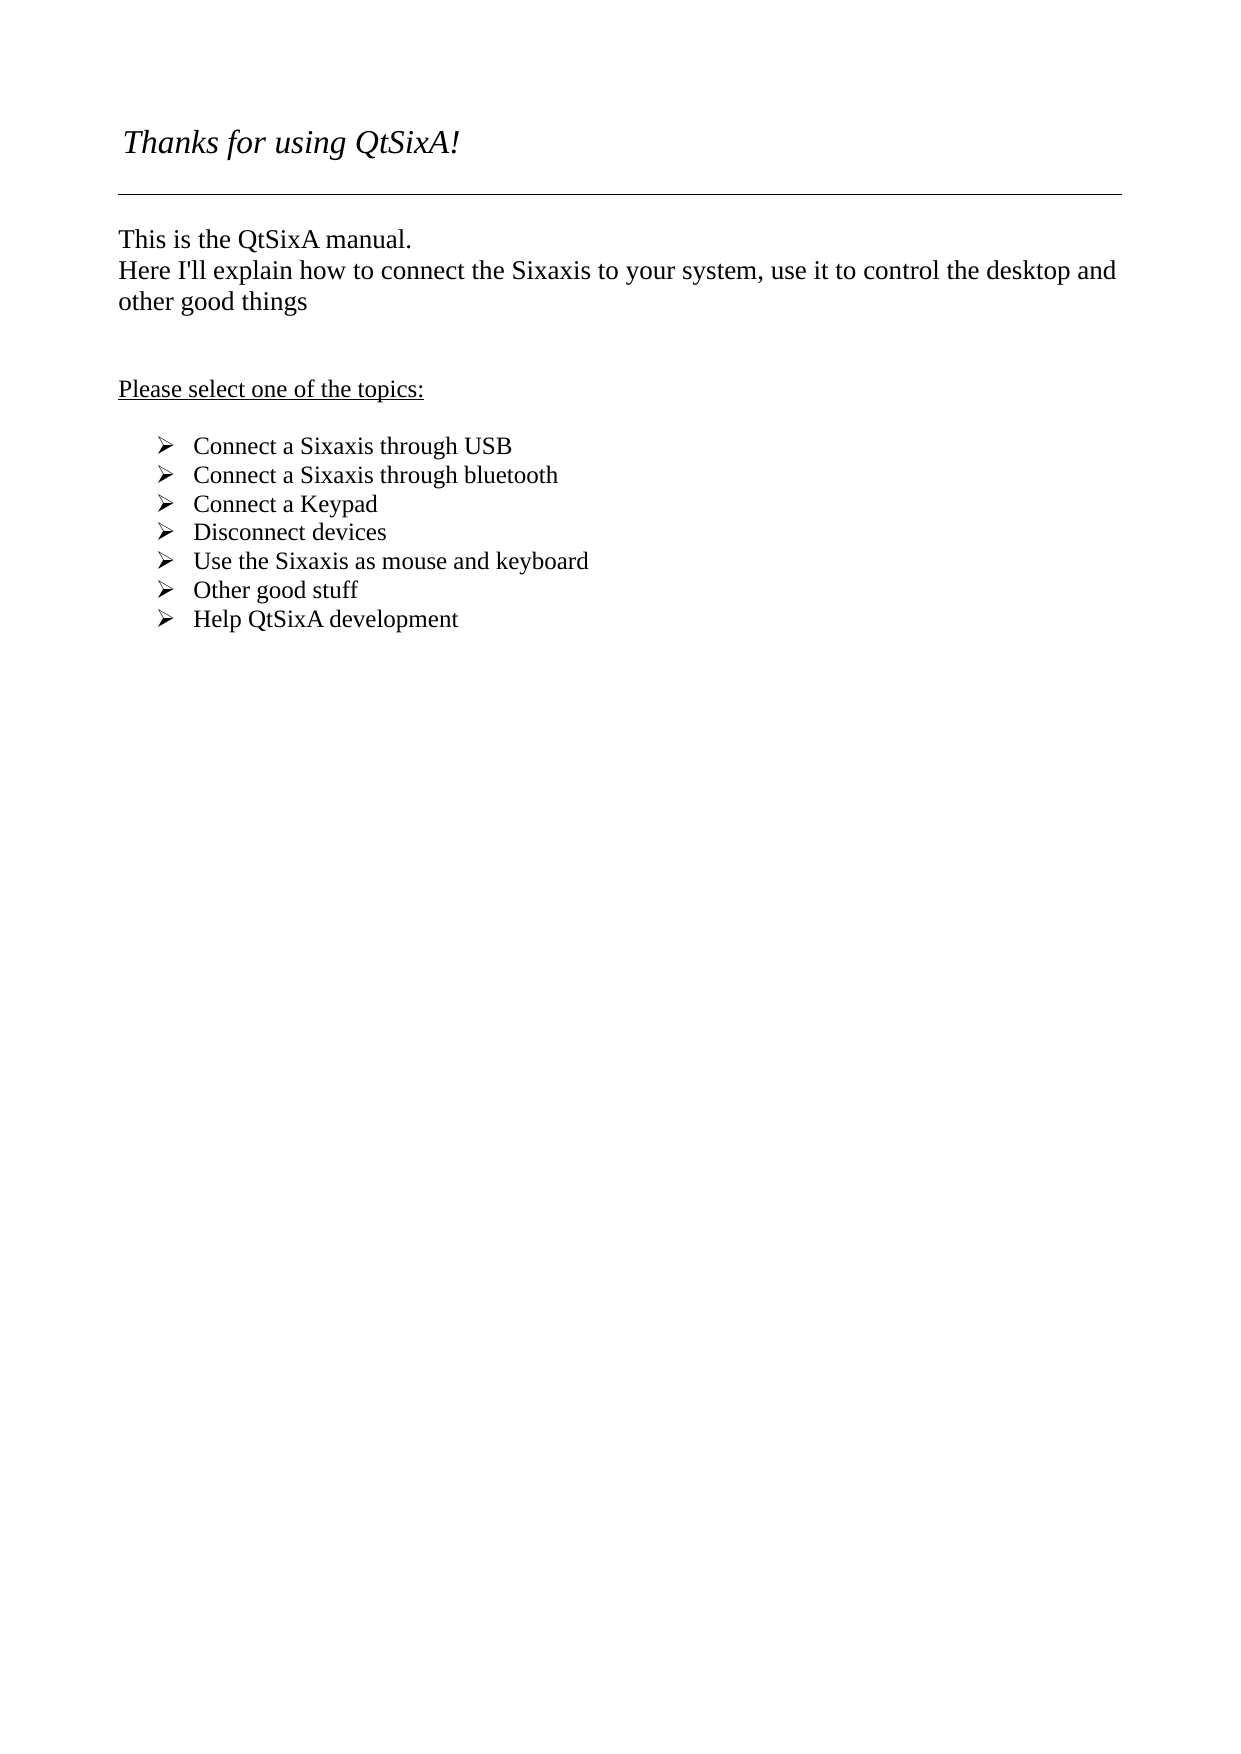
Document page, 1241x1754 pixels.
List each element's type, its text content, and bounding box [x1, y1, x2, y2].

text Here I'll explain how to connect the Sixaxis to your system, use it to control the desktop and other good things [118, 254, 1122, 316]
list Connect a Sixaxis through bluetooth [156, 460, 1122, 489]
list Use the Sixaxis as mouse and keyboard [156, 546, 1122, 575]
list Disconnect devices [156, 517, 1122, 546]
list Connect a Keypad [156, 489, 1122, 517]
list Other good stuff [156, 575, 1122, 604]
text This is the QtSixA manual. [118, 223, 1122, 254]
list Help QtSixA development [156, 604, 1122, 632]
list Connect a Sixaxis through USB [156, 431, 1122, 460]
text Please select one of the topics: [118, 374, 1122, 402]
text Thanks for using QtSixA! [118, 118, 1122, 194]
